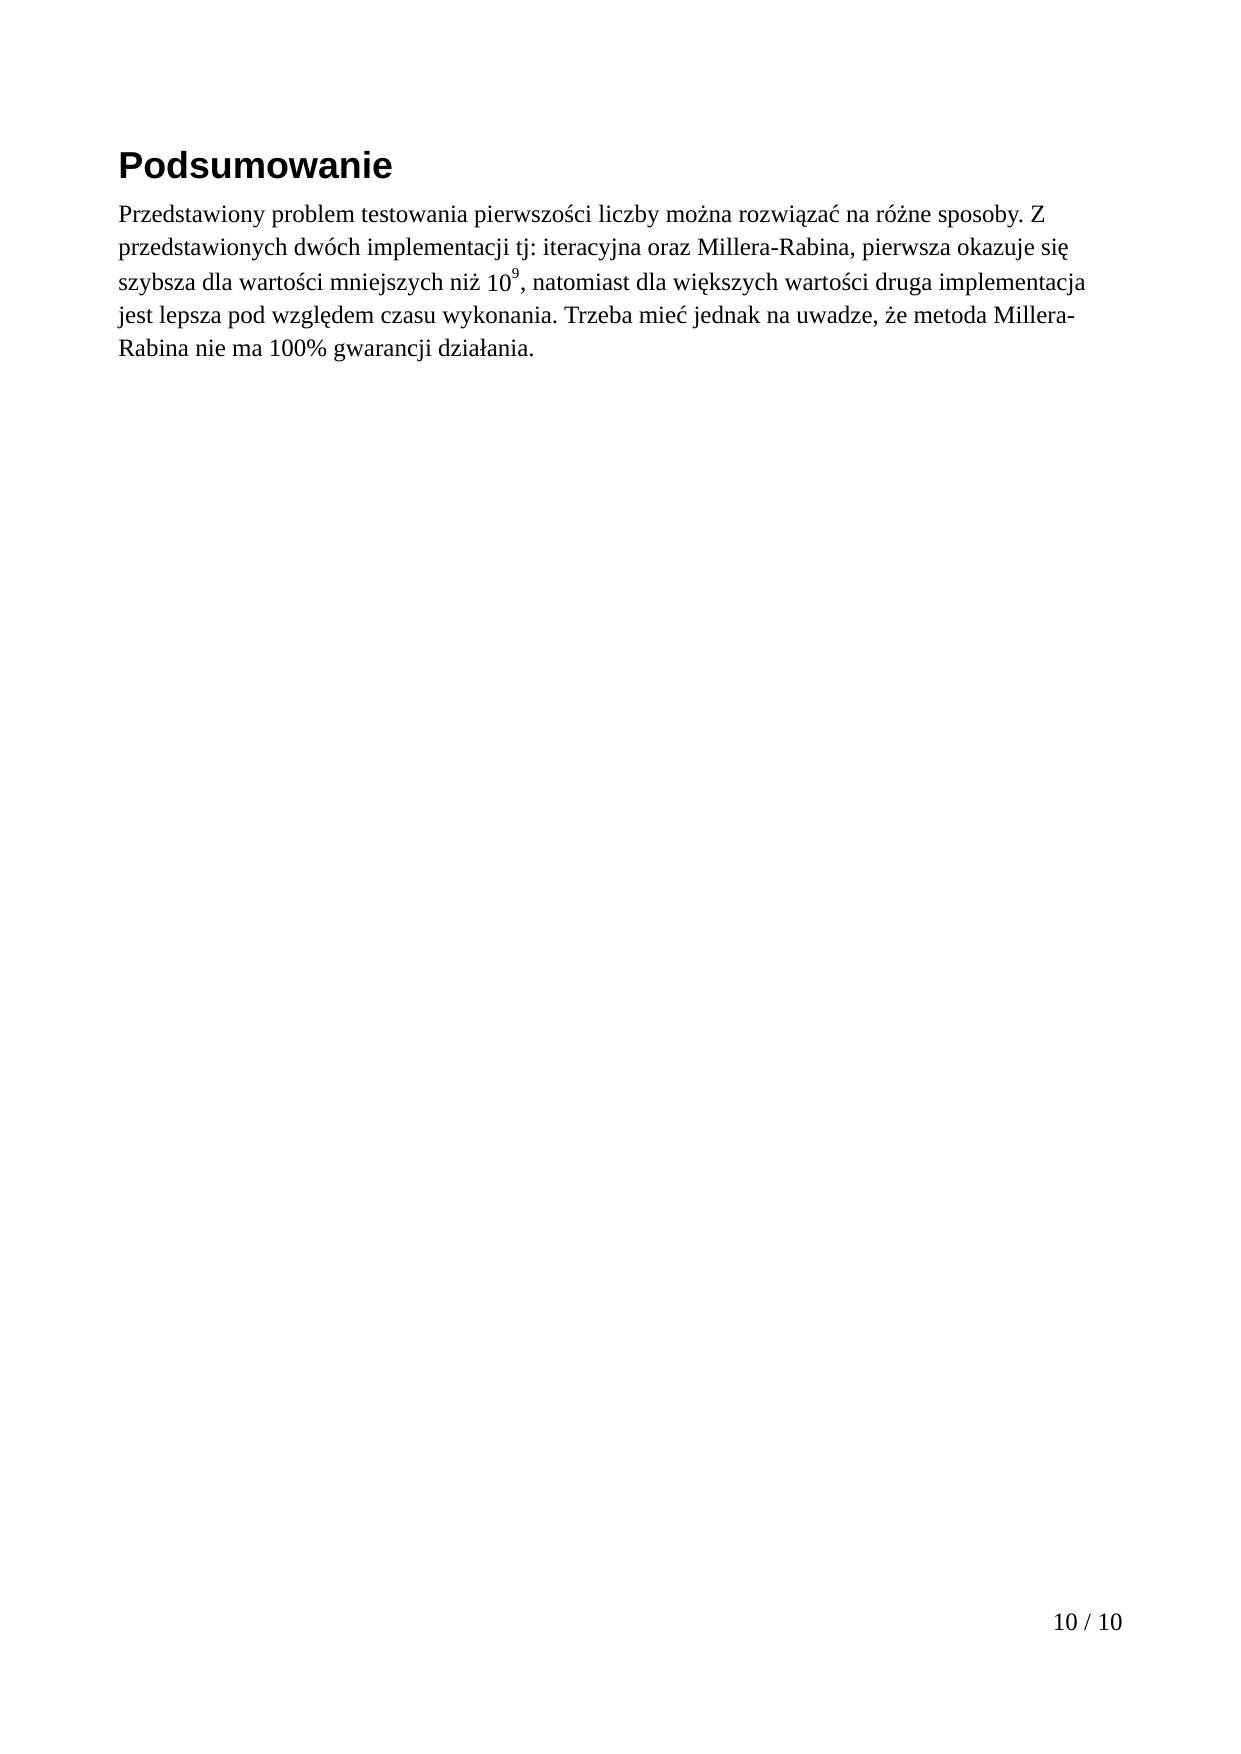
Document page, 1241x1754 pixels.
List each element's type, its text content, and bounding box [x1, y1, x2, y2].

subtitle Podsumowanie [118, 143, 1122, 186]
text Przedstawiony problem testowania pierwszości liczby można rozwiązać na różne sposoby. Z przedstawionych dwóch implementacji tj: iteracyjna oraz Millera-Rabina, pierwsza okazuje się szybsza dla wartości mniejszych niż , natomiast dla większych wartości druga implementacja jest lepsza pod względem czasu wykonania. Trzeba mieć jednak na uwadze, że metoda Millera-Rabina nie ma 100% gwarancji działania. [118, 199, 1122, 362]
